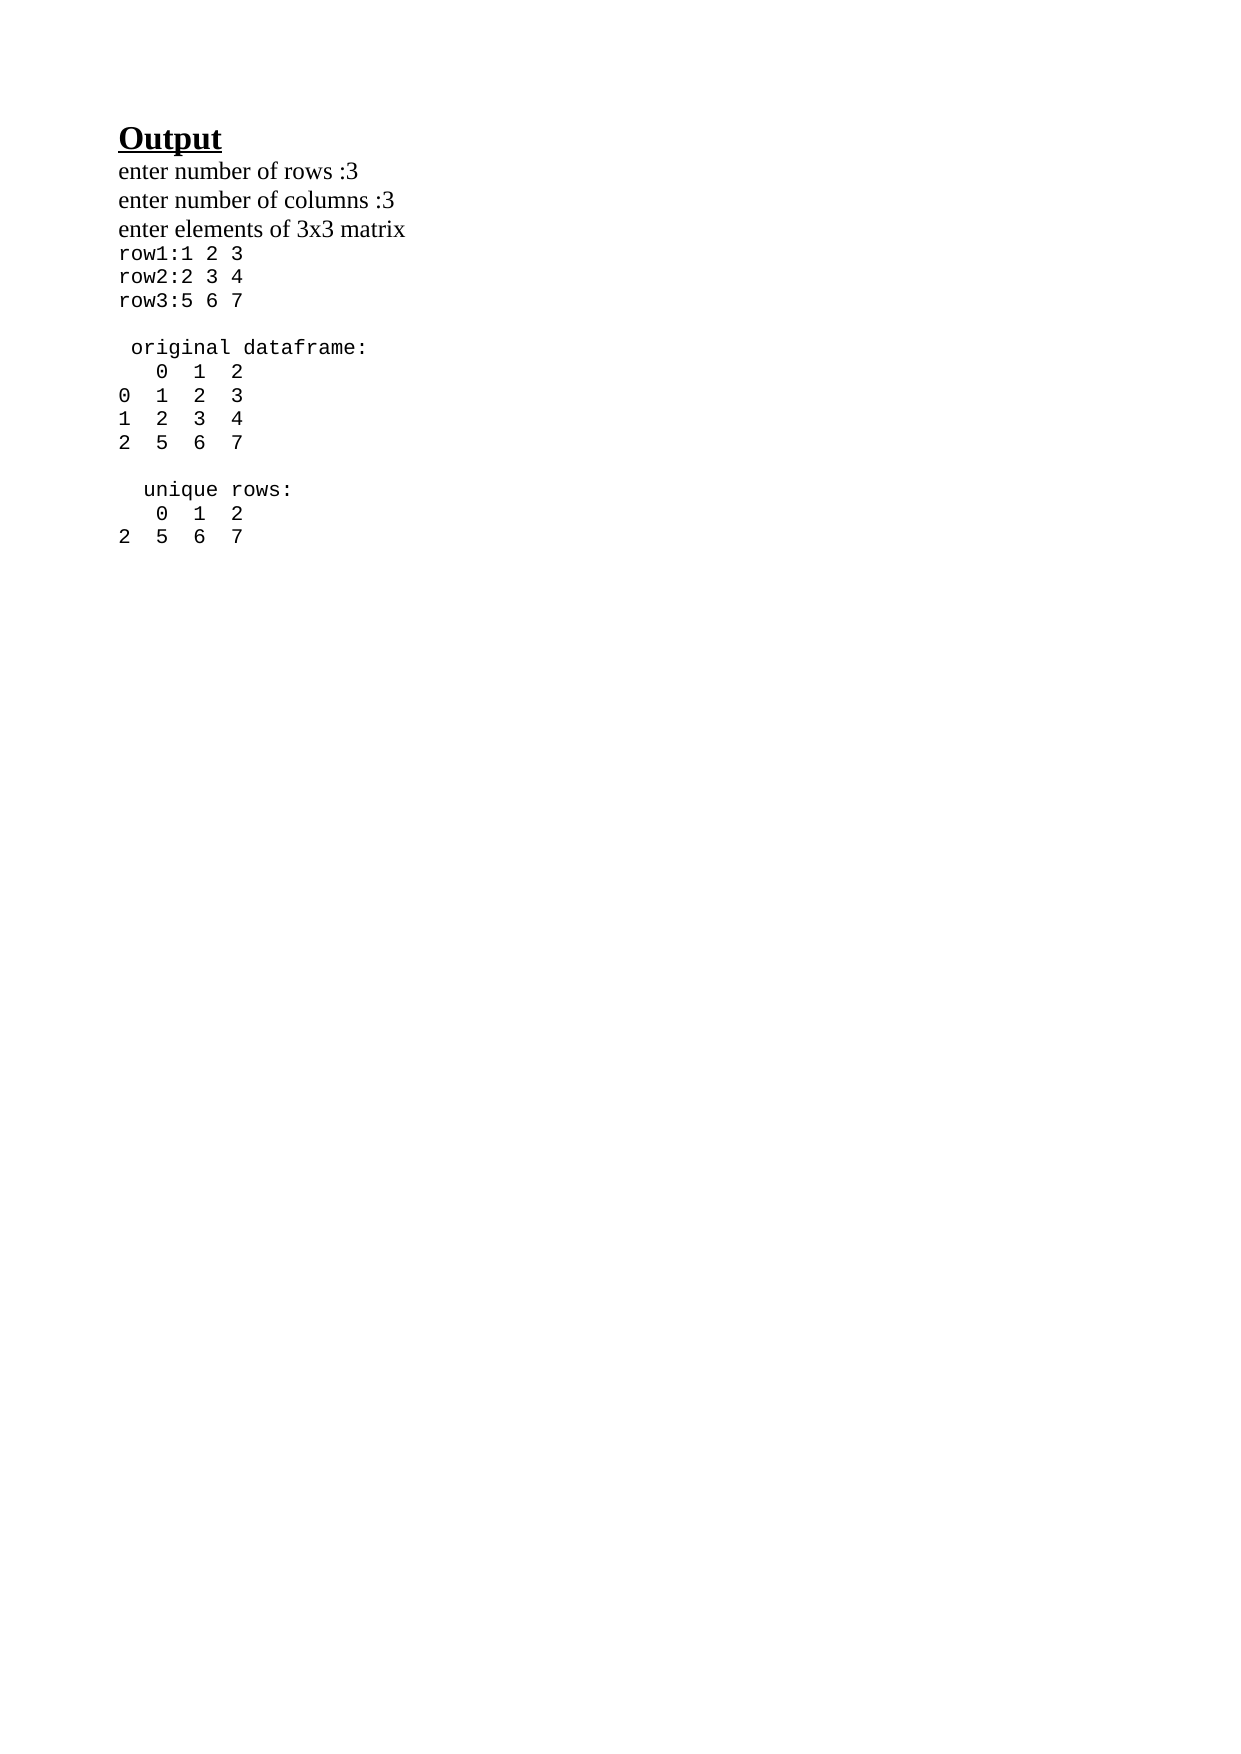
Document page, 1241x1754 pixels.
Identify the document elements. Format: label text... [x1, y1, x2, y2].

text enter number of rows :3 [118, 156, 1122, 185]
text enter number of columns :3 [118, 185, 1122, 214]
text 2 5 6 7 [118, 432, 1122, 456]
text Output [118, 118, 1122, 156]
text row1:1 2 3 [118, 243, 1122, 266]
text row2:2 3 4 [118, 266, 1122, 290]
text 2 5 6 7 [118, 526, 1122, 550]
text 1 2 3 4 [118, 408, 1122, 432]
text original dataframe: [118, 337, 1122, 361]
text 0 1 2 3 [118, 384, 1122, 408]
text enter elements of 3x3 matrix [118, 214, 1122, 243]
text 0 1 2 [118, 503, 1122, 526]
text row3:5 6 7 [118, 290, 1122, 314]
text unique rows: [118, 479, 1122, 503]
text 0 1 2 [118, 361, 1122, 384]
